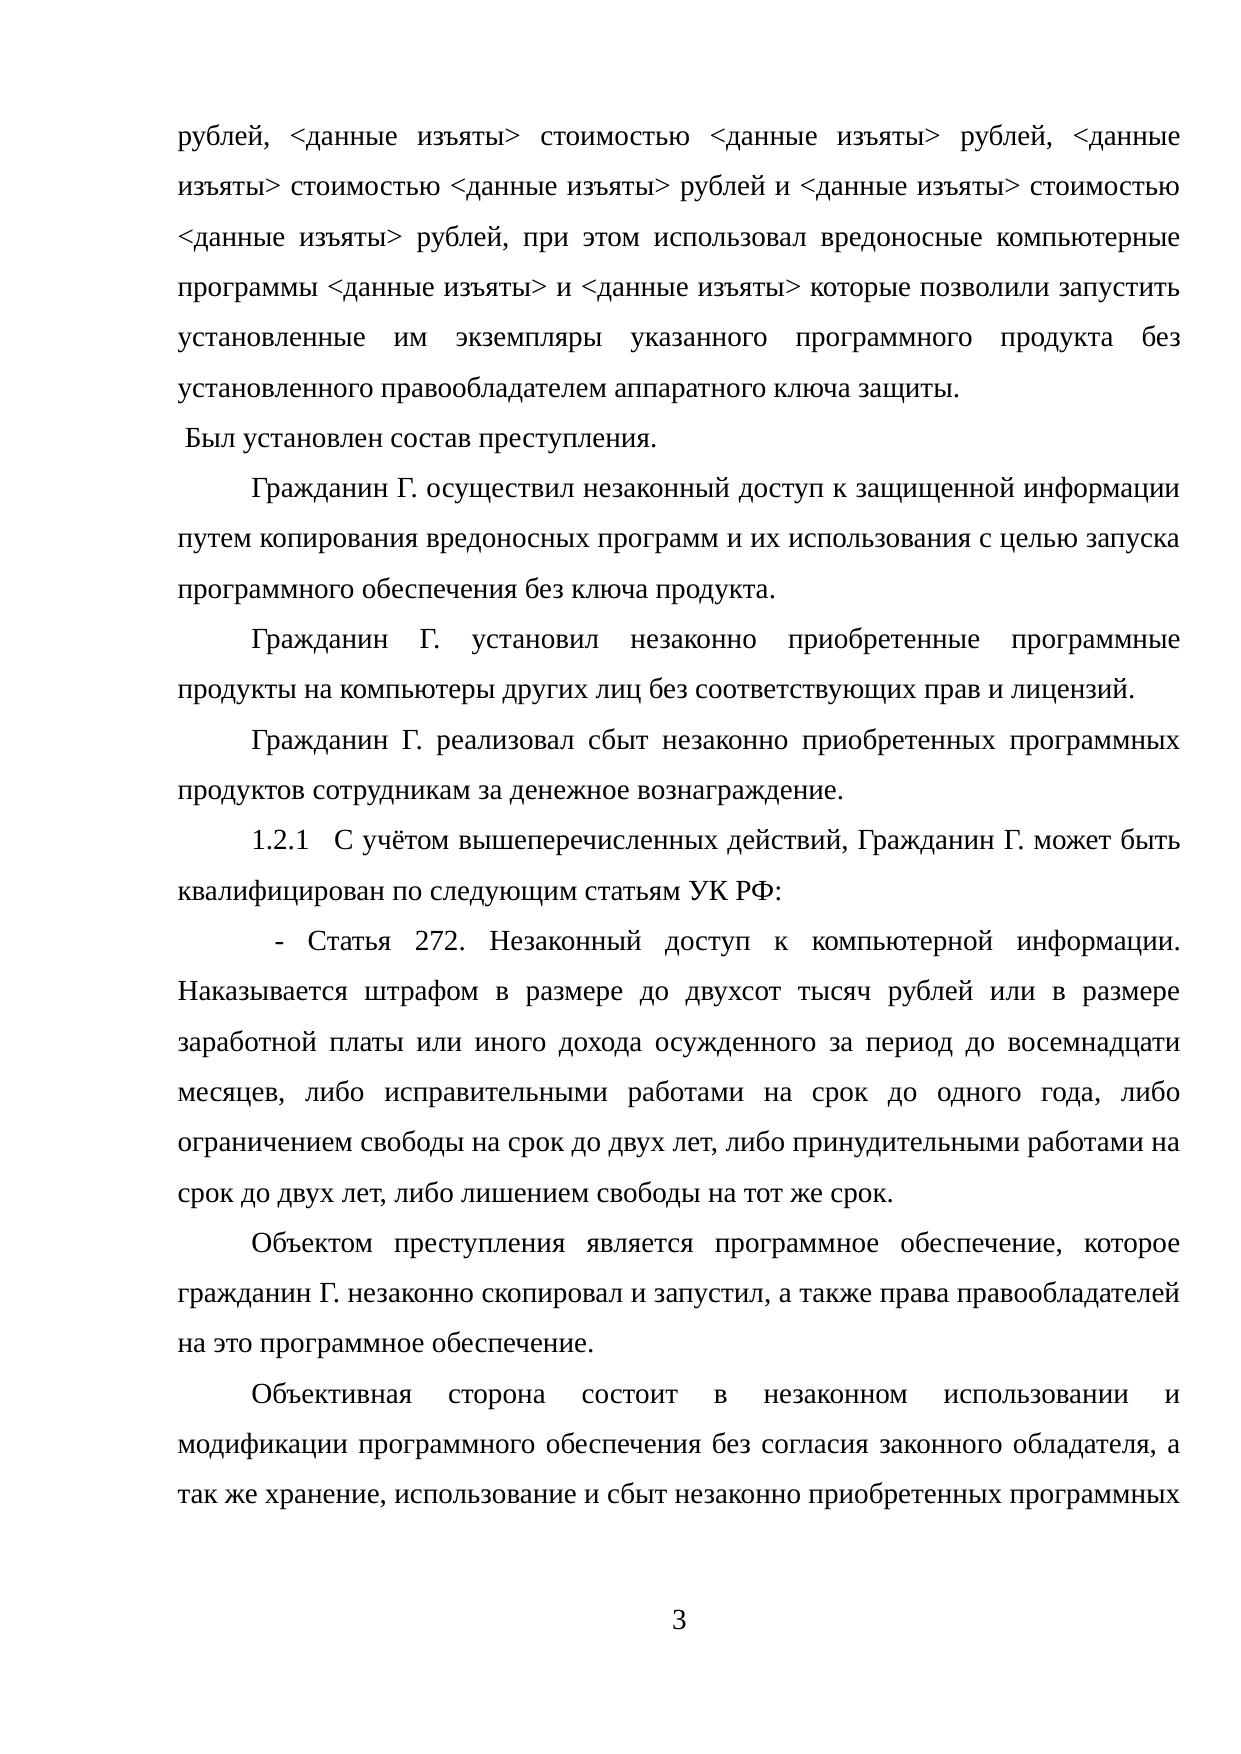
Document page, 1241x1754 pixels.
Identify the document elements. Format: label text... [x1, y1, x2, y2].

text Был установлен состав преступления. [177, 420, 1181, 453]
text Объектом преступления является программное обеспечение, которое гражданин Г. незаконно скопировал и запустил, а также права правообладателей на это программное обеспечение. [177, 1225, 1181, 1359]
text - Статья 272. Незаконный доступ к компьютерной информации. Наказывается штрафом в размере до двухсот тысяч рублей или в размере заработной платы или иного дохода осужденного за период до восемнадцати месяцев, либо исправительными работами на срок до одного года, либо ограничением свободы на срок до двух лет, либо принудительными работами на срок до двух лет, либо лишением свободы на тот же срок. [177, 923, 1181, 1208]
list С учётом вышеперечисленных действий, Гражданин Г. может быть квалифицирован по следующим статьям УК РФ: [177, 822, 1181, 906]
text рублей, <данные изъяты> стоимостью <данные изъяты> рублей, <данные изъяты> стоимостью <данные изъяты> рублей и <данные изъяты> стоимостью <данные изъяты> рублей, при этом использовал вредоносные компьютерные программы <данные изъяты> и <данные изъяты> которые позволили запустить установленные им экземпляры указанного программного продукта без установленного правообладателем аппаратного ключа защиты. [177, 118, 1181, 403]
text Объективная сторона состоит в незаконном использовании и модификации программного обеспечения без согласия законного обладателя, а так же хранение, использование и сбыт незаконно приобретенных программных [177, 1376, 1181, 1510]
text Гражданин Г. реализовал сбыт незаконно приобретенных программных продуктов сотрудникам за денежное вознаграждение. [177, 722, 1181, 806]
text Гражданин Г. осуществил незаконный доступ к защищенной информации путем копирования вредоносных программ и их использования с целью запуска программного обеспечения без ключа продукта. [177, 470, 1181, 604]
text Гражданин Г. установил незаконно приобретенные программные продукты на компьютеры других лиц без соответствующих прав и лицензий. [177, 621, 1181, 705]
